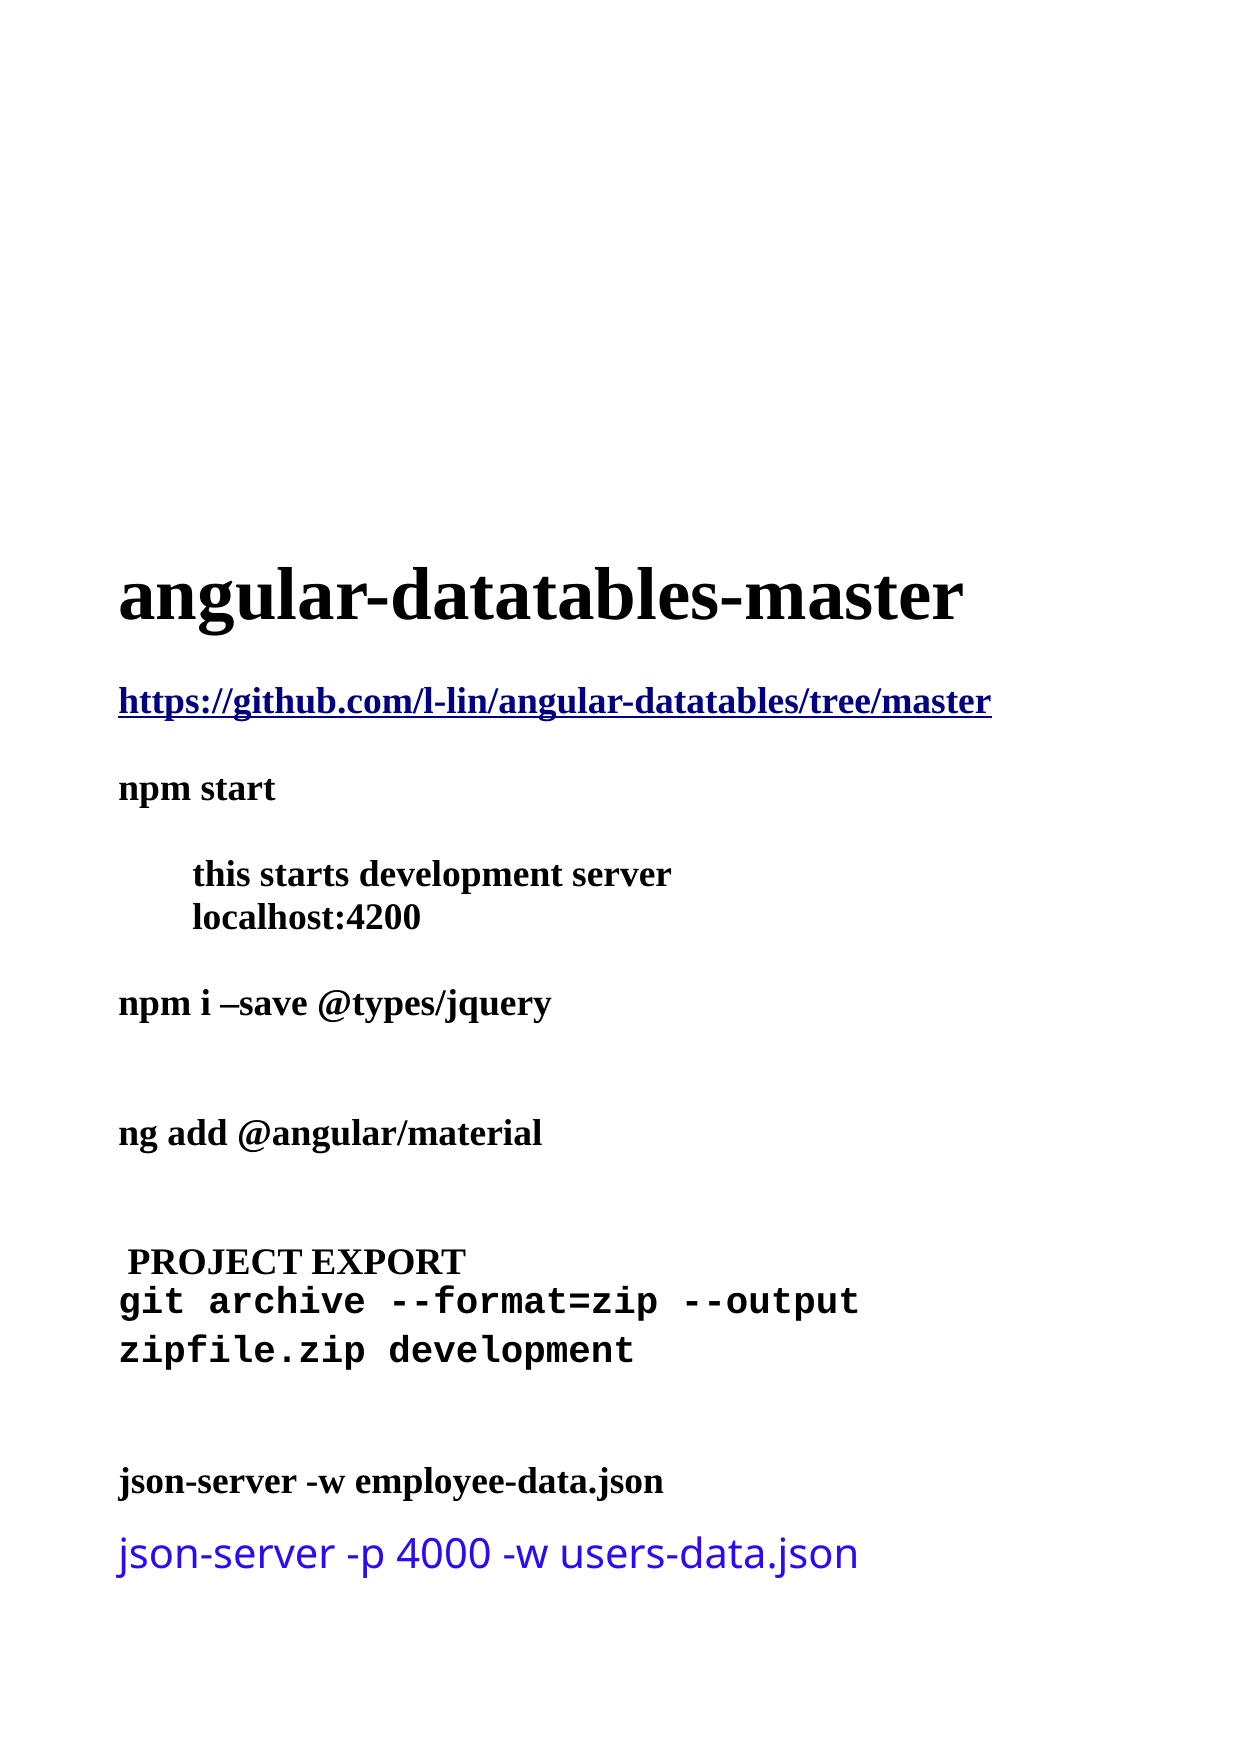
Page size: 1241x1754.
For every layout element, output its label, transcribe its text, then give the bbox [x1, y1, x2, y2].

text angular-datatables-master [118, 549, 1122, 636]
text localhost:4200 [118, 894, 1122, 937]
text json-server -p 4000 -w users-data.json [118, 1524, 1122, 1581]
text this starts development server [118, 851, 1122, 894]
text PROJECT EXPORT [118, 1239, 1122, 1282]
text json-server -w employee-data.json [118, 1458, 1122, 1501]
text https://github.com/l-lin/angular-datatables/tree/master [118, 679, 1122, 722]
text git archive --format=zip --output zipfile.zip development [118, 1282, 1122, 1374]
text npm i –save @types/jquery [118, 981, 1122, 1024]
text ng add @angular/material [118, 1110, 1122, 1153]
text npm start [118, 765, 1122, 808]
